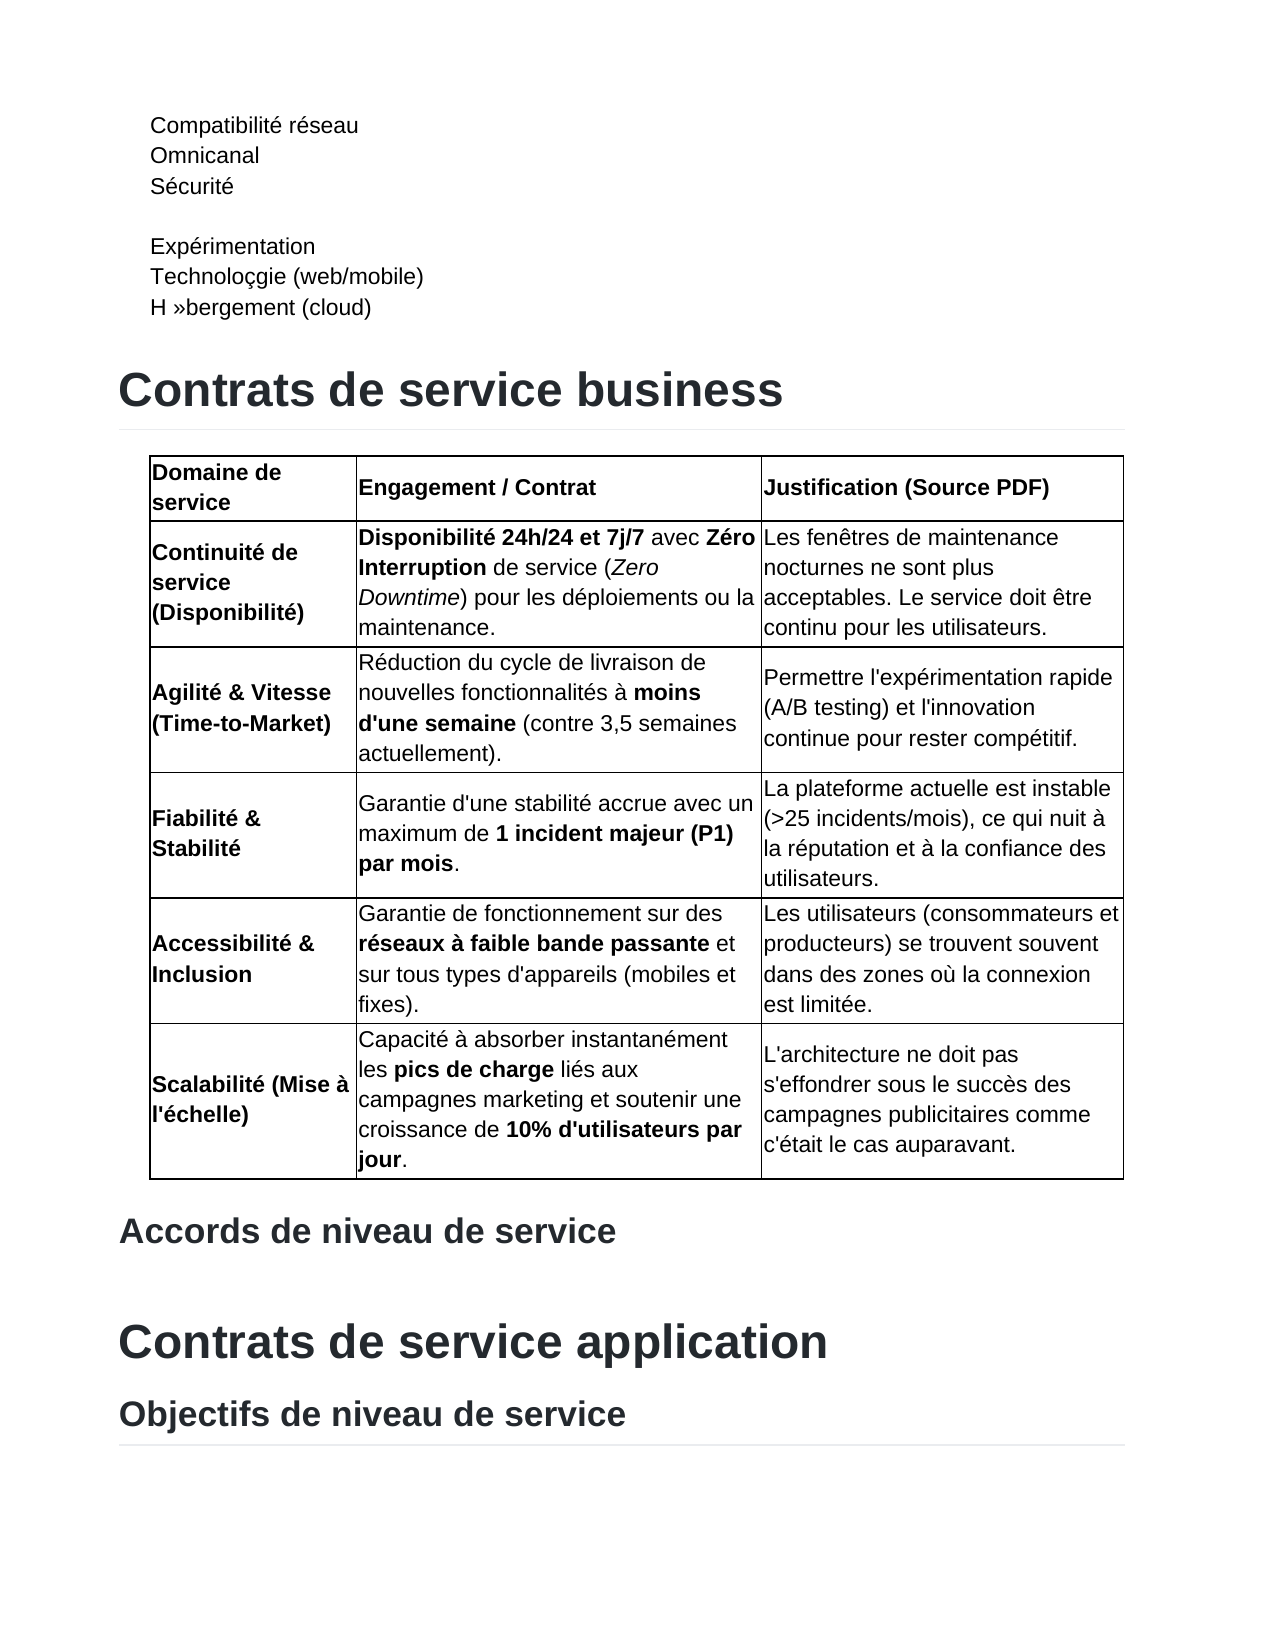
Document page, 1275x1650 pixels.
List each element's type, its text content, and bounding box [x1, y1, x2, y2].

subtitle Contrats de service application [119, 1313, 1125, 1368]
text Sécurité [150, 173, 1125, 199]
table_cell L'architecture ne doit pas s'effondrer sous le succès des campagnes publicitaires comme c'était le cas auparavant. [762, 1024, 1123, 1178]
table_cell Réduction du cycle de livraison de nouvelles fonctionnalités à moins d'une semaine (contre 3,5 semaines actuellement). [357, 648, 761, 771]
table_cell Permettre l'expérimentation rapide (A/B testing) et l'innovation continue pour rester compétitif. [762, 648, 1123, 771]
table_cell Les utilisateurs (consommateurs et producteurs) se trouvent souvent dans des zones où la connexion est limitée. [762, 899, 1123, 1022]
table_cell Capacité à absorber instantanément les pics de charge liés aux campagnes marketing et soutenir une croissance de 10% d'utilisateurs par jour. [357, 1024, 761, 1178]
table_cell Les fenêtres de maintenance nocturnes ne sont plus acceptables. Le service doit être continu pour les utilisateurs. [762, 522, 1123, 646]
text Omnicanal [150, 142, 1125, 169]
table_cell Disponibilité 24h/24 et 7j/7 avec Zéro Interruption de service (Zero Downtime) pour les déploiements ou la maintenance. [357, 522, 761, 646]
table_cell Garantie d'une stabilité accrue avec un maximum de 1 incident majeur (P1) par mois. [357, 773, 761, 897]
table_header Justification (Source PDF) [762, 457, 1123, 520]
text H »bergement (cloud) [150, 293, 1125, 320]
subtitle Objectifs de niveau de service [119, 1393, 1125, 1444]
table_cell Fiabilité & Stabilité [151, 773, 356, 897]
table_cell Agilité & Vitesse (Time-to-Market) [151, 648, 356, 771]
text Compatibilité réseau [150, 112, 1125, 138]
text Expérimentation [150, 233, 1125, 259]
text Technoloçgie (web/mobile) [150, 263, 1125, 289]
table_cell Accessibilité & Inclusion [151, 899, 356, 1022]
table_cell Continuité de service (Disponibilité) [151, 522, 356, 646]
subtitle Contrats de service business [119, 361, 1125, 429]
table_cell La plateforme actuelle est instable (>25 incidents/mois), ce qui nuit à la réputation et à la confiance des utilisateurs. [762, 773, 1123, 897]
table_header Engagement / Contrat [357, 457, 761, 520]
table_header Domaine de service [151, 457, 356, 520]
table_cell Garantie de fonctionnement sur des réseaux à faible bande passante et sur tous types d'appareils (mobiles et fixes). [357, 899, 761, 1022]
table_cell Scalabilité (Mise à l'échelle) [151, 1024, 356, 1178]
subtitle Accords de niveau de service [119, 1210, 1125, 1251]
